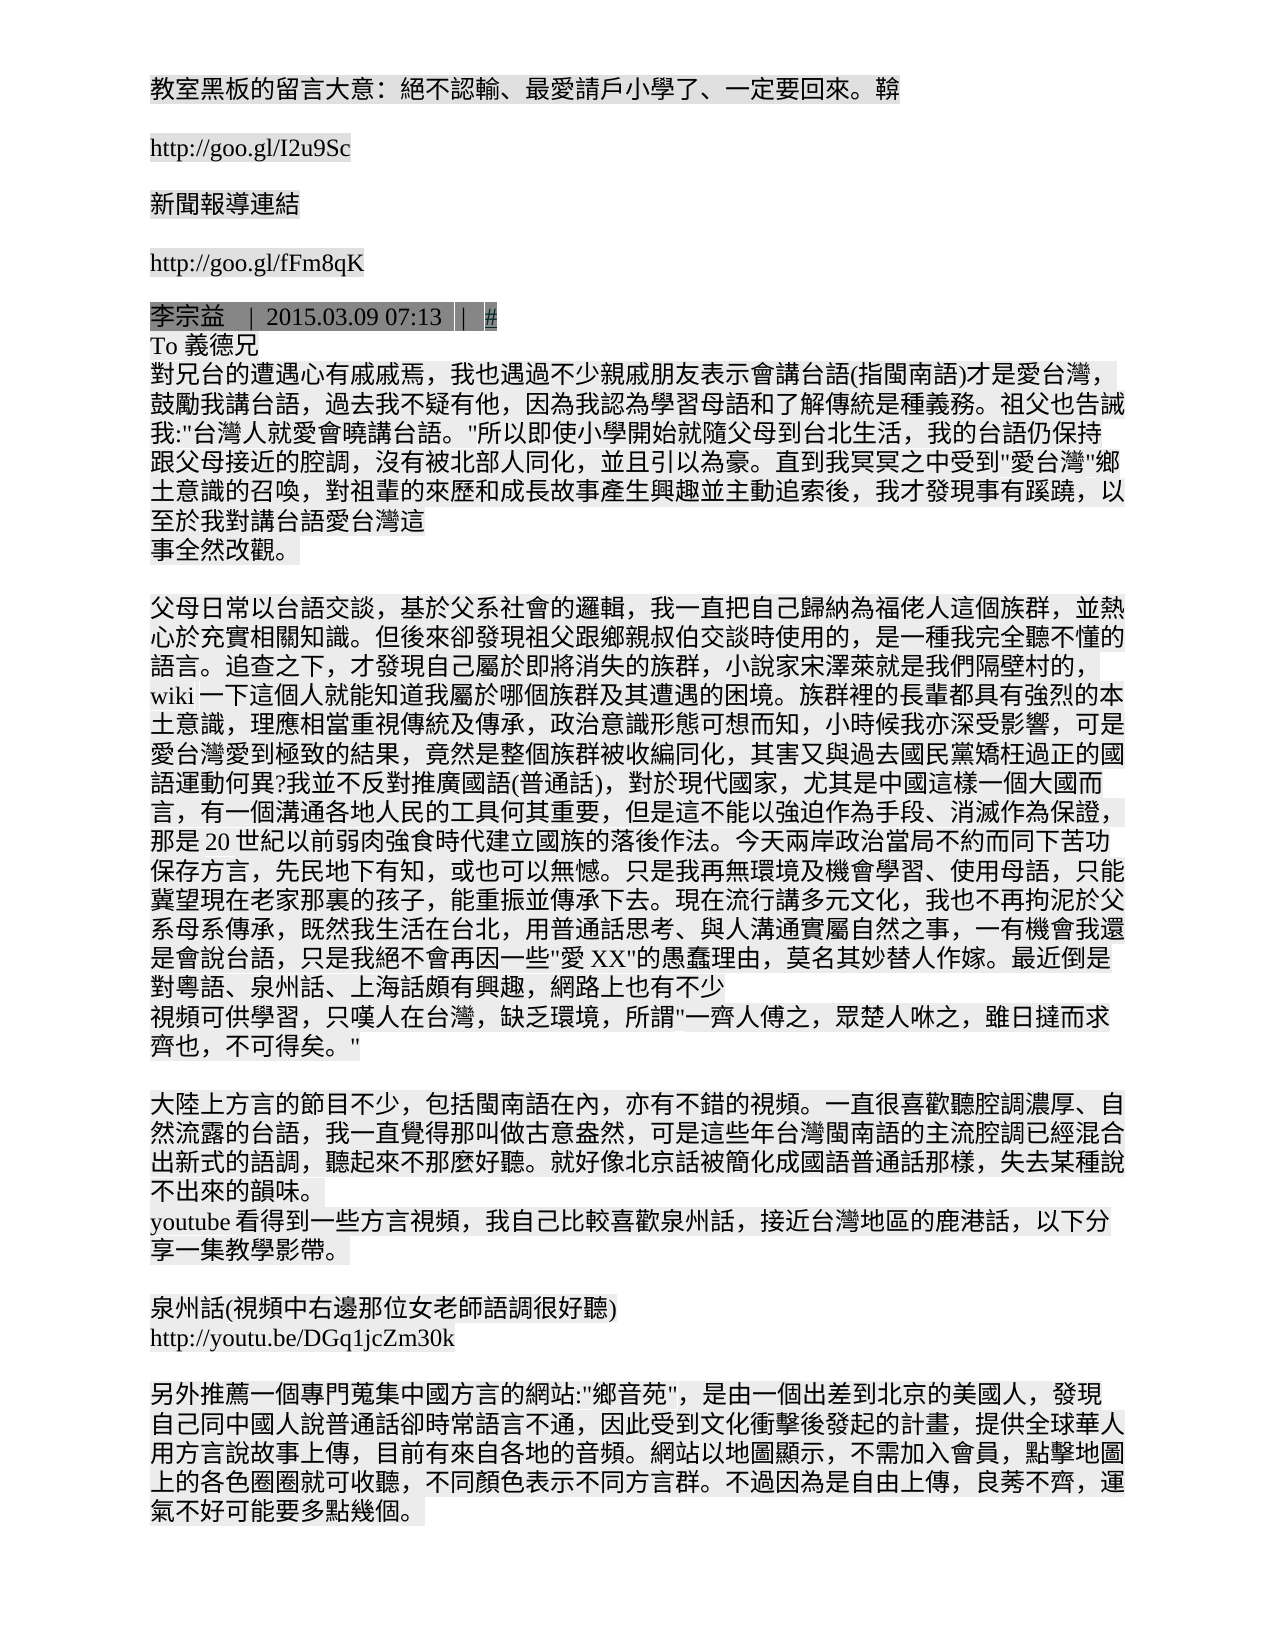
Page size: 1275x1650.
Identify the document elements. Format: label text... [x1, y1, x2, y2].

text 教室黑板的留言大意：絕不認輸、最愛請戶小學了、一定要回來。鞥 http://goo.gl/I2u9Sc 新聞報導連結 http://goo.gl/fFm8qK [150, 75, 1125, 277]
text 李宗益 | 2015.03.09 07:13 | # [150, 302, 1125, 331]
text To 義德兄 對兄台的遭遇心有戚戚焉，我也遇過不少親戚朋友表示會講台語(指閩南語)才是愛台灣，鼓勵我講台語，過去我不疑有他，因為我認為學習母語和了解傳統是種義務。祖父也告誡我:"台灣人就愛會曉講台語。"所以即使小學開始就隨父母到台北生活，我的台語仍保持跟父母接近的腔調，沒有被北部人同化，並且引以為豪。直到我冥冥之中受到"愛台灣"鄉土意識的召喚，對祖輩的來歷和成長故事產生興趣並主動追索後，我才發現事有蹊蹺，以至於我對講台語愛台灣這 事全然改觀。 父母日常以台語交談，基於父系社會的邏輯，我一直把自己歸納為福佬人這個族群，並熱心於充實相關知識。但後來卻發現祖父跟鄉親叔伯交談時使用的，是一種我完全聽不懂的語言。追查之下，才發現自己屬於即將消失的族群，小說家宋澤萊就是我們隔壁村的，wiki一下這個人就能知道我屬於哪個族群及其遭遇的困境。族群裡的長輩都具有強烈的本土意識，理應相當重視傳統及傳承，政治意識形態可想而知，小時候我亦深受影響，可是愛台灣愛到極致的結果，竟然是整個族群被收編同化，其害又與過去國民黨矯枉過正的國語運動何異?我並不反對推廣國語(普通話)，對於現代國家，尤其是中國這樣一個大國而言，有一個溝通各地人民的工具何其重要，但是這不能以強迫作為手段、消滅作為保證，那是20世紀以前弱肉強食時代建立國族的落後作法。今天兩岸政治當局不約而同下苦功保存方言，先民地下有知，或也可以無憾。只是我再無環境及機會學習、使用母語，只能冀望現在老家那裏的孩子，能重振並傳承下去。現在流行講多元文化，我也不再拘泥於父系母系傳承，既然我生活在台北，用普通話思考、與人溝通實屬自然之事，一有機會我還是會說台語，只是我絕不會再因一些"愛XX"的愚蠢理由，莫名其妙替人作嫁。最近倒是對粵語、泉州話、上海話頗有興趣，網路上也有不少 視頻可供學習，只嘆人在台灣，缺乏環境，所謂"一齊人傅之，眾楚人咻之，雖日撻而求齊也，不可得矣。" 大陸上方言的節目不少，包括閩南語在內，亦有不錯的視頻。一直很喜歡聽腔調濃厚、自然流露的台語，我一直覺得那叫做古意盎然，可是這些年台灣閩南語的主流腔調已經混合出新式的語調，聽起來不那麼好聽。就好像北京話被簡化成國語普通話那樣，失去某種說不出來的韻味。 youtube看得到一些方言視頻，我自己比較喜歡泉州話，接近台灣地區的鹿港話，以下分享一集教學影帶。 泉州話(視頻中右邊那位女老師語調很好聽) http://youtu.be/DGq1jcZm30k 另外推薦一個專門蒐集中國方言的網站:"鄉音苑"，是由一個出差到北京的美國人，發現自己同中國人說普通話卻時常語言不通，因此受到文化衝擊後發起的計畫，提供全球華人用方言說故事上傳，目前有來自各地的音頻。網站以地圖顯示，不需加入會員，點擊地圖上的各色圈圈就可收聽，不同顏色表示不同方言群。不過因為是自由上傳，良莠不齊，運氣不好可能要多點幾個。 [150, 331, 1125, 1555]
